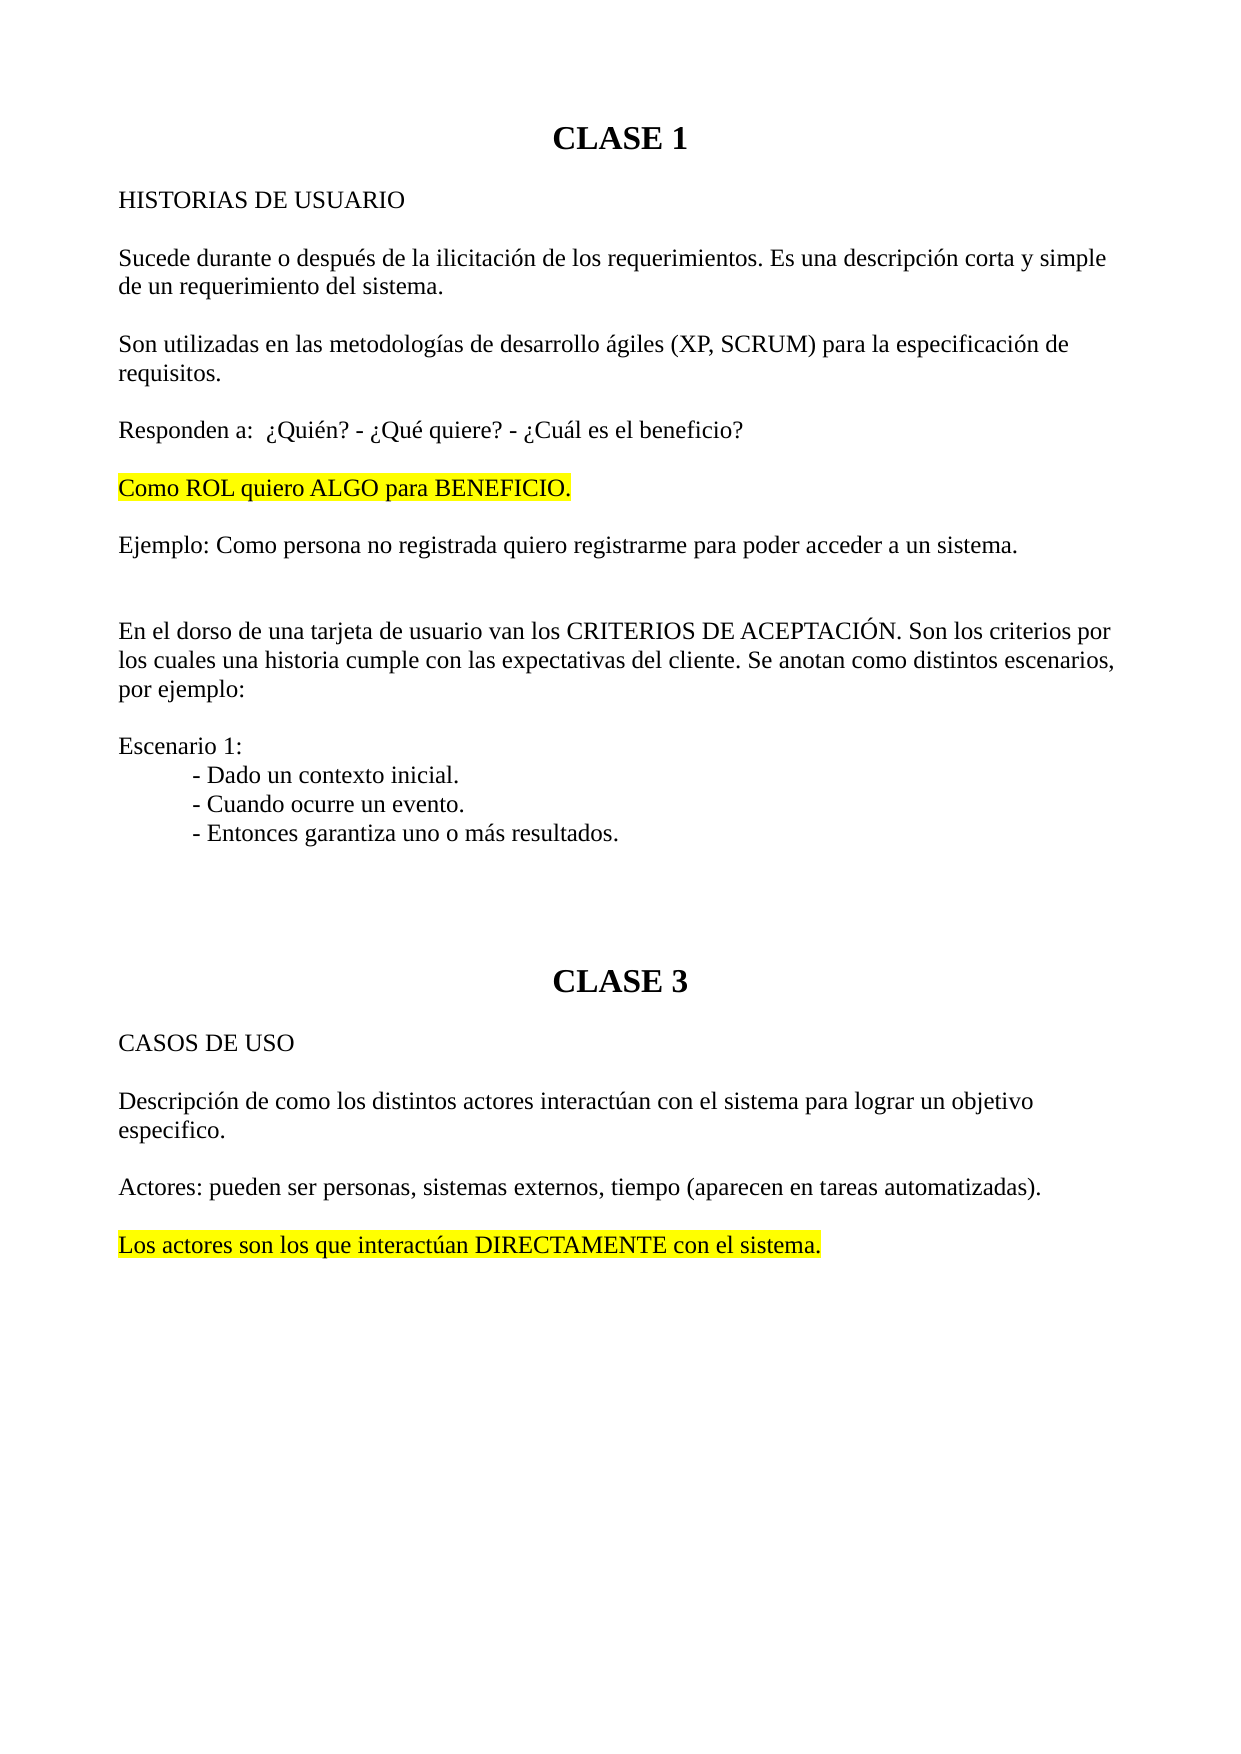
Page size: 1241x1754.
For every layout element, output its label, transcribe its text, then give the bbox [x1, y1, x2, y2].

text Son utilizadas en las metodologías de desarrollo ágiles (XP, SCRUM) para la especificación de requisitos. [118, 329, 1122, 386]
text - Entonces garantiza uno o más resultados. [118, 818, 1122, 846]
text HISTORIAS DE USUARIO [118, 185, 1122, 214]
text CLASE 1 [118, 118, 1122, 156]
text Como ROL quiero ALGO para BENEFICIO. [118, 473, 1122, 501]
text Los actores son los que interactúan DIRECTAMENTE con el sistema. [118, 1230, 1122, 1258]
text CLASE 3 [118, 961, 1122, 1000]
text Descripción de como los distintos actores interactúan con el sistema para lograr un objetivo especifico. [118, 1086, 1122, 1143]
text - Dado un contexto inicial. [118, 760, 1122, 789]
text Ejemplo: Como persona no registrada quiero registrarme para poder acceder a un sistema. [118, 530, 1122, 559]
text En el dorso de una tarjeta de usuario van los CRITERIOS DE ACEPTACIÓN. Son los criterios por los cuales una historia cumple con las expectativas del cliente. Se anotan como distintos escenarios, por ejemplo: [118, 616, 1122, 703]
text CASOS DE USO [118, 1028, 1122, 1057]
text Sucede durante o después de la ilicitación de los requerimientos. Es una descripción corta y simple de un requerimiento del sistema. [118, 243, 1122, 300]
text - Cuando ocurre un evento. [118, 789, 1122, 818]
text Actores: pueden ser personas, sistemas externos, tiempo (aparecen en tareas automatizadas). [118, 1172, 1122, 1201]
text Escenario 1: [118, 731, 1122, 760]
text Responden a: ¿Quién? - ¿Qué quiere? - ¿Cuál es el beneficio? [118, 415, 1122, 444]
